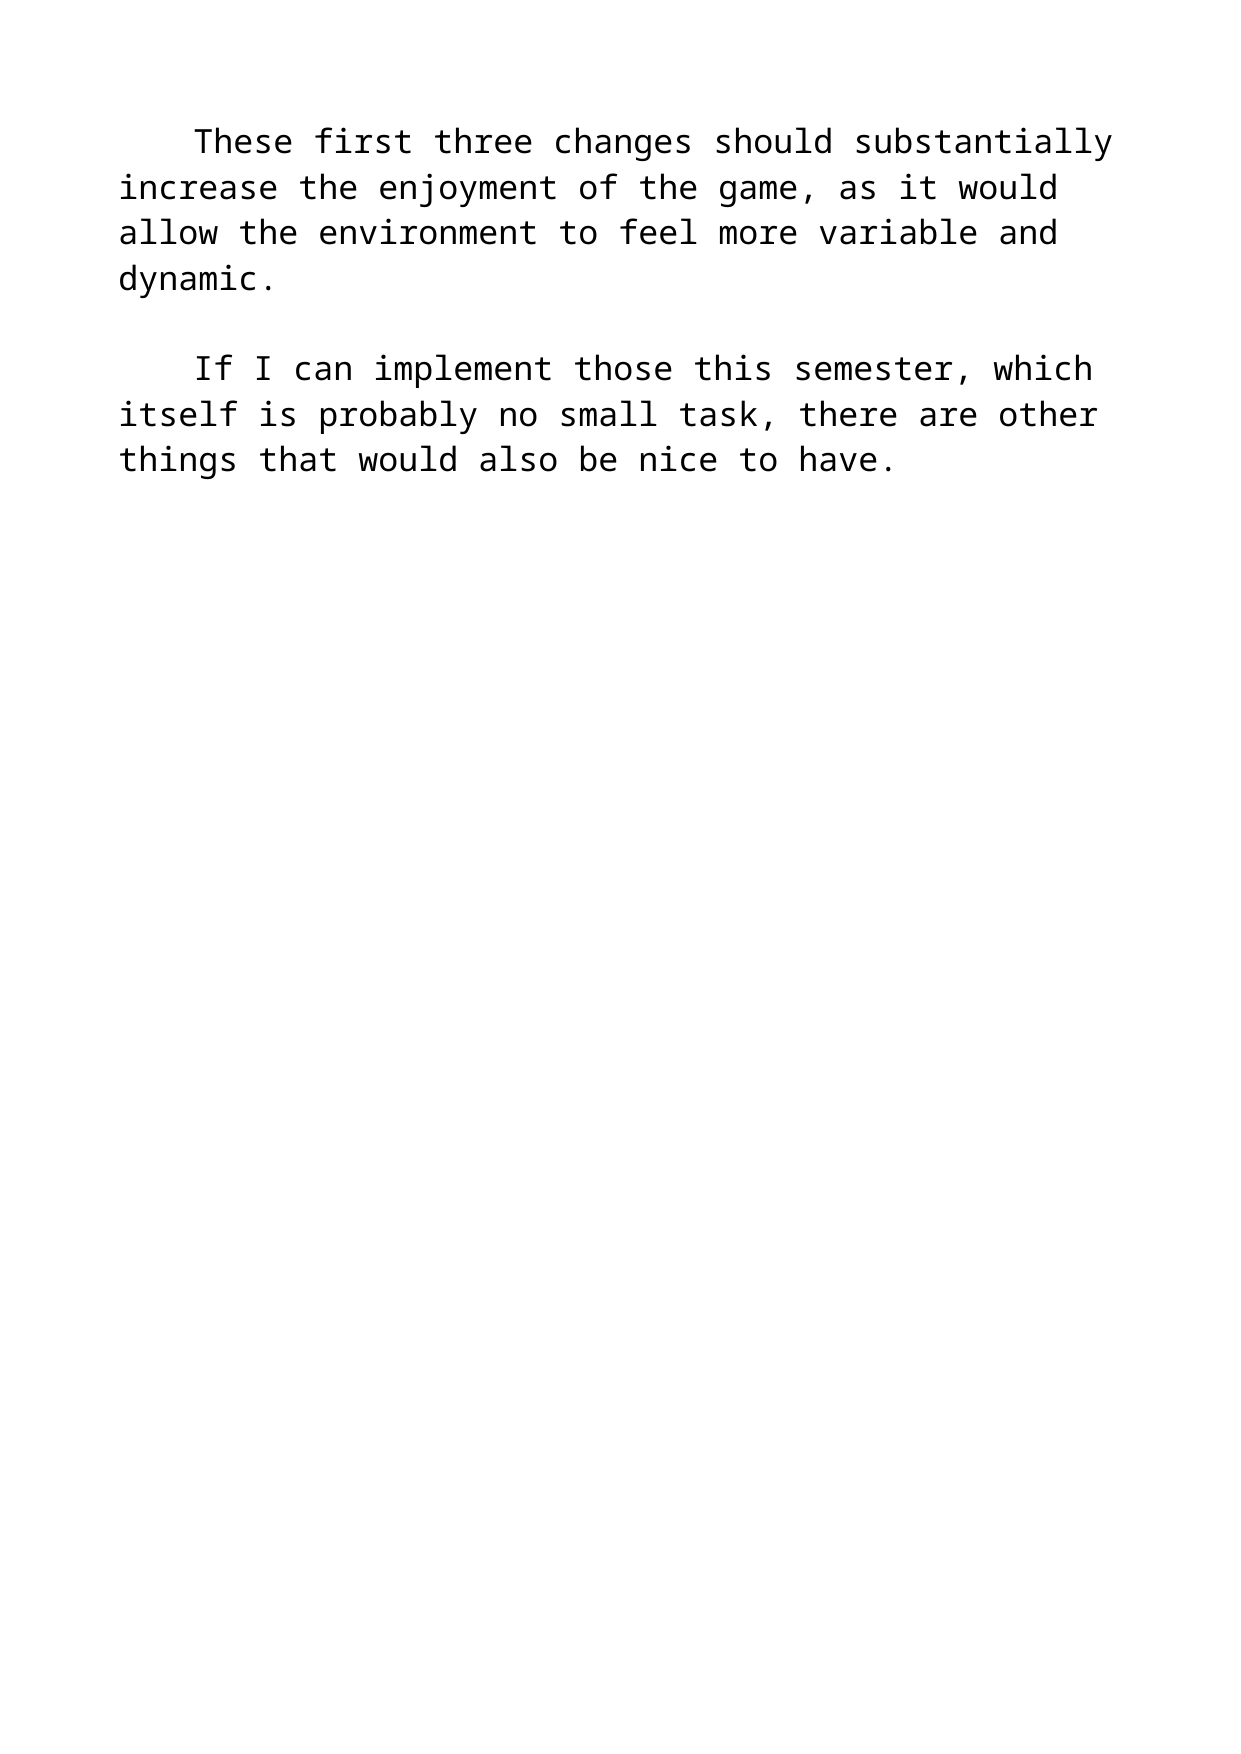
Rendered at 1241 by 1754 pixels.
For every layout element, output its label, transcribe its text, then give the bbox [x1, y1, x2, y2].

text These first three changes should substantially increase the enjoyment of the game, as it would allow the environment to feel more variable and dynamic. [118, 118, 1122, 300]
text If I can implement those this semester, which itself is probably no small task, there are other things that would also be nice to have. [118, 345, 1122, 481]
